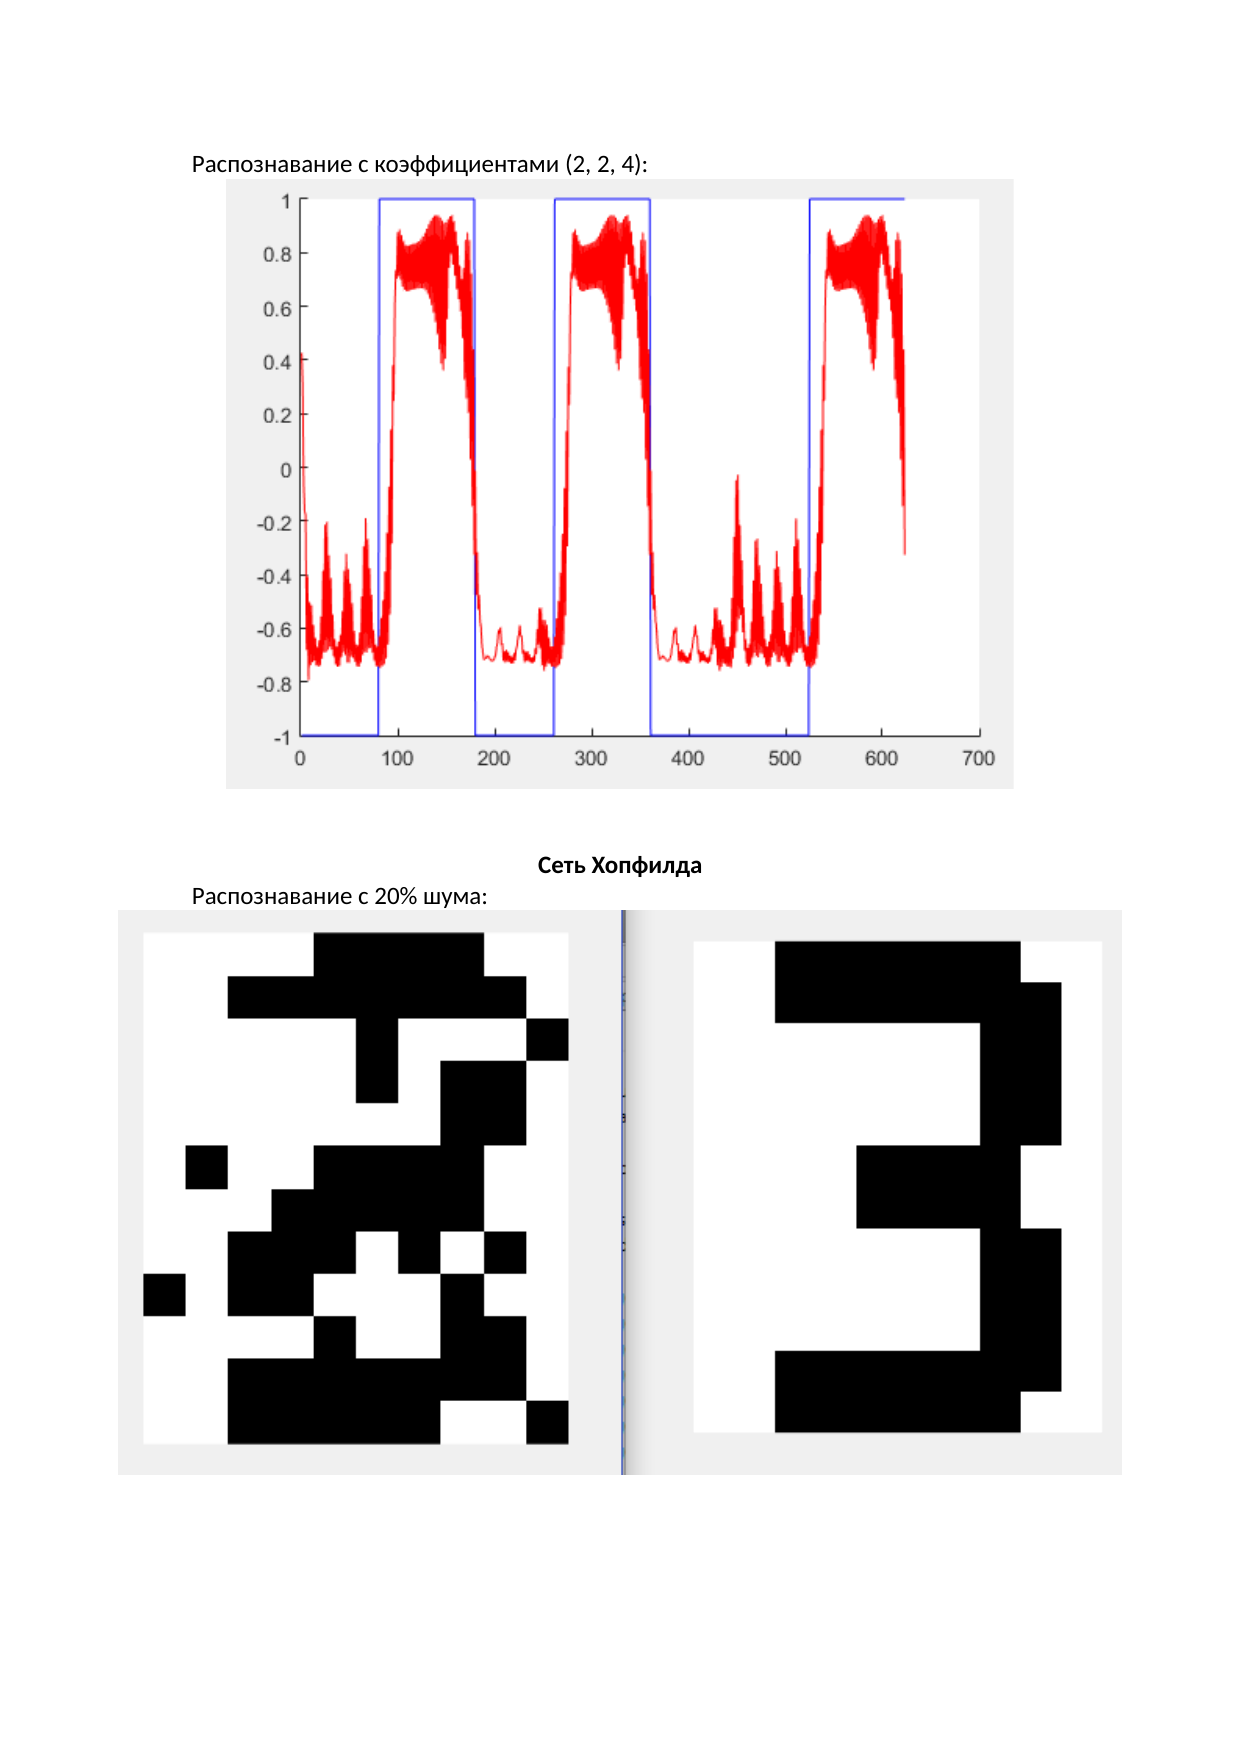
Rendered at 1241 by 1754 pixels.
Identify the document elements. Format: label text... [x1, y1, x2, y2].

text Распознавание с 20% шума: [118, 880, 1122, 910]
text Сеть Хопфилда [118, 850, 1122, 880]
picture [226, 179, 1014, 789]
text Распознавание с коэффициентами (2, 2, 4): [118, 149, 1122, 179]
picture [118, 910, 1122, 1475]
